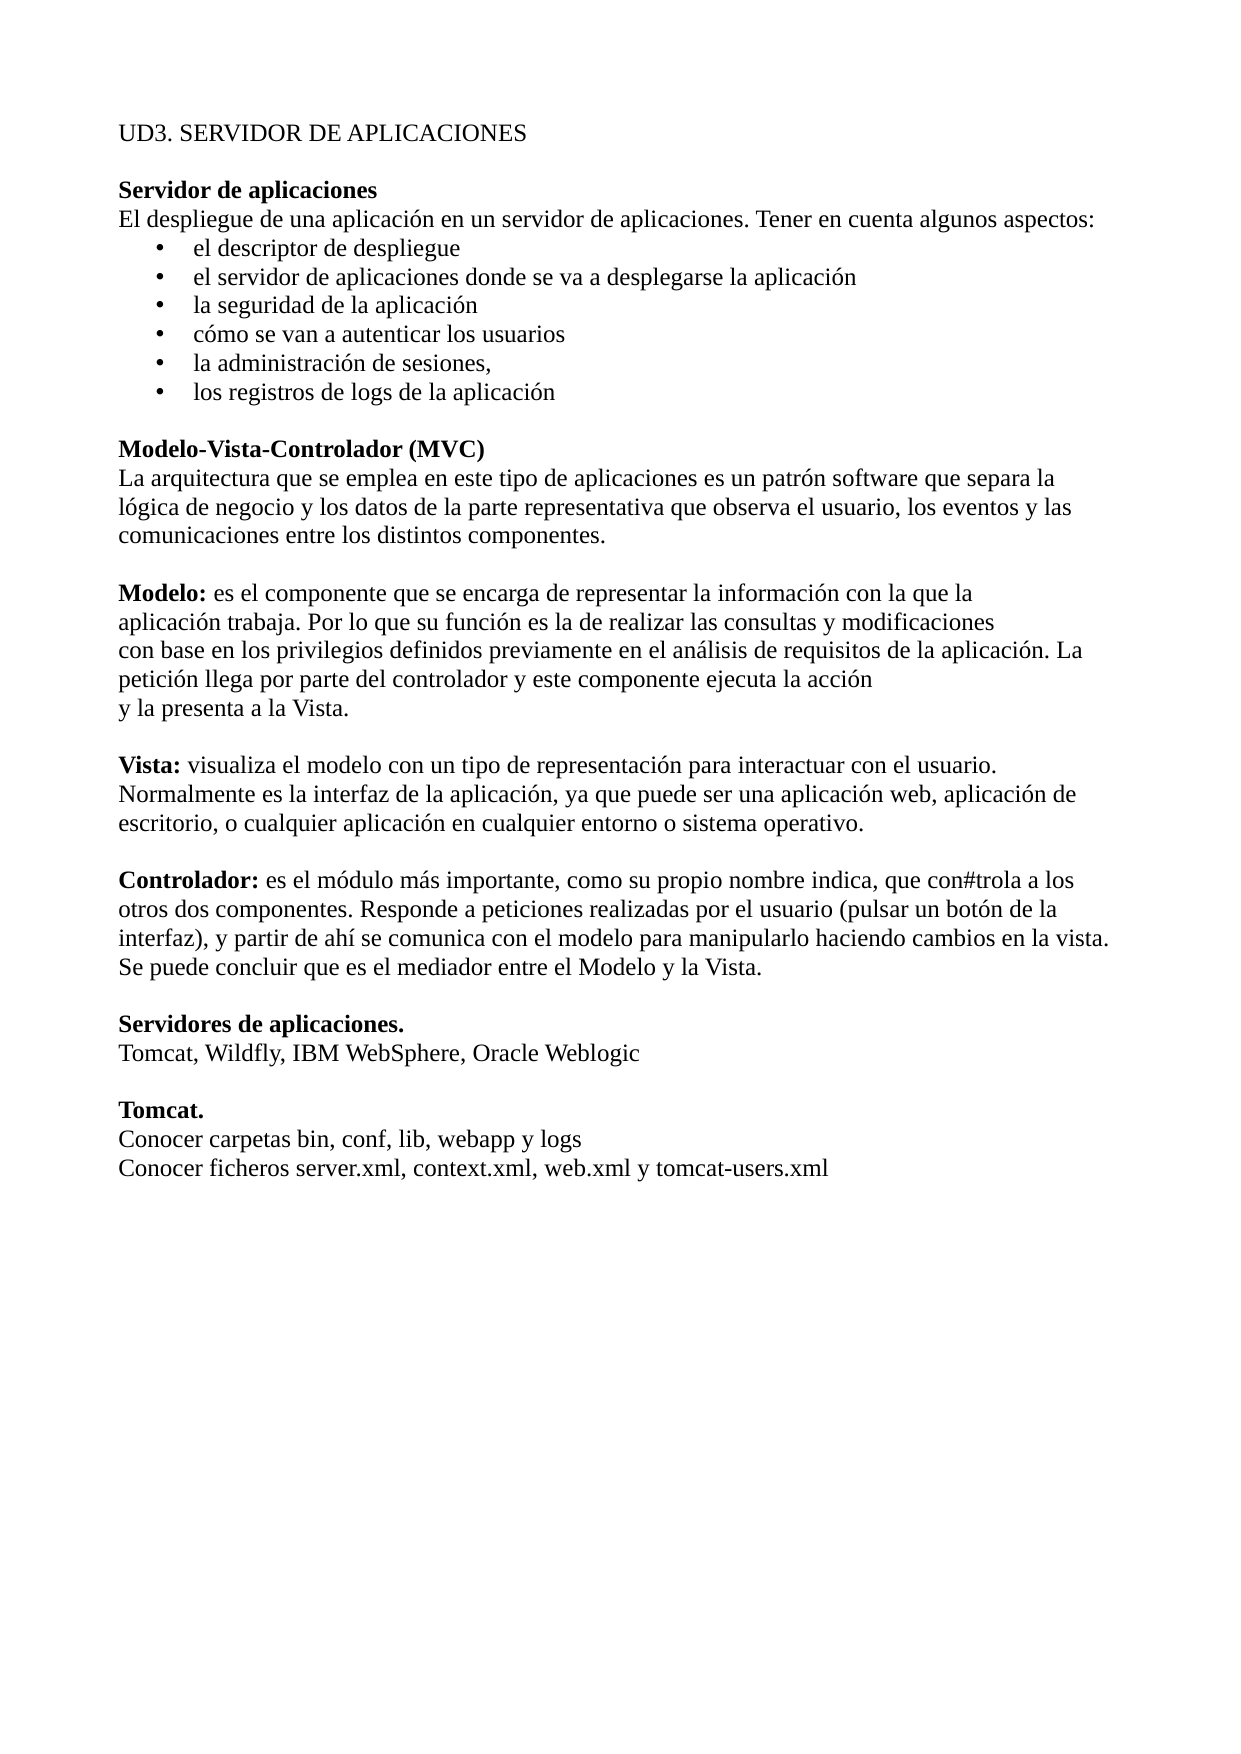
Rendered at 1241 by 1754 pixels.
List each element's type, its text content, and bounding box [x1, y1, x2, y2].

text Conocer carpetas bin, conf, lib, webapp y logs [118, 1124, 1122, 1153]
text UD3. SERVIDOR DE APLICACIONES [118, 118, 1122, 147]
text Servidores de aplicaciones. [118, 1009, 1122, 1038]
text lógica de negocio y los datos de la parte representativa que observa el usuario, los eventos y las [118, 492, 1122, 521]
text Vista: visualiza el modelo con un tipo de representación para interactuar con el usuario. [118, 751, 1122, 779]
text Normalmente es la interfaz de la aplicación, ya que puede ser una aplicación web, aplicación de escritorio, o cualquier aplicación en cualquier entorno o sistema operativo. [118, 779, 1122, 837]
list el servidor de aplicaciones donde se va a desplegarse la aplicación [156, 262, 1122, 291]
list cómo se van a autenticar los usuarios [156, 319, 1122, 348]
list el descriptor de despliegue [156, 233, 1122, 262]
list los registros de logs de la aplicación [156, 377, 1122, 406]
text Modelo: es el componente que se encarga de representar la información con la que la [118, 578, 1122, 607]
list la seguridad de la aplicación [156, 291, 1122, 319]
text La arquitectura que se emplea en este tipo de aplicaciones es un patrón software que separa la [118, 463, 1122, 492]
text Conocer ficheros server.xml, context.xml, web.xml y tomcat-users.xml [118, 1153, 1122, 1182]
text Controlador: es el módulo más importante, como su propio nombre indica, que con#trola a los otros dos componentes. Responde a peticiones realizadas por el usuario (pulsar un botón de la interfaz), y partir de ahí se comunica con el modelo para manipularlo haciendo cambios en la vista. Se puede concluir que es el mediador entre el Modelo y la Vista. [118, 866, 1122, 981]
text comunicaciones entre los distintos componentes. [118, 521, 1122, 549]
text con base en los privilegios definidos previamente en el análisis de requisitos de la aplicación. La petición llega por parte del controlador y este componente ejecuta la acción [118, 636, 1122, 693]
text aplicación trabaja. Por lo que su función es la de realizar las consultas y modificaciones [118, 607, 1122, 636]
text y la presenta a la Vista. [118, 693, 1122, 722]
text Servidor de aplicaciones [118, 176, 1122, 204]
list la administración de sesiones, [156, 348, 1122, 377]
text Modelo-Vista-Controlador (MVC) [118, 434, 1122, 463]
text El despliegue de una aplicación en un servidor de aplicaciones. Tener en cuenta algunos aspectos: [118, 204, 1122, 233]
text Tomcat. [118, 1096, 1122, 1124]
text Tomcat, Wildfly, IBM WebSphere, Oracle Weblogic [118, 1038, 1122, 1067]
